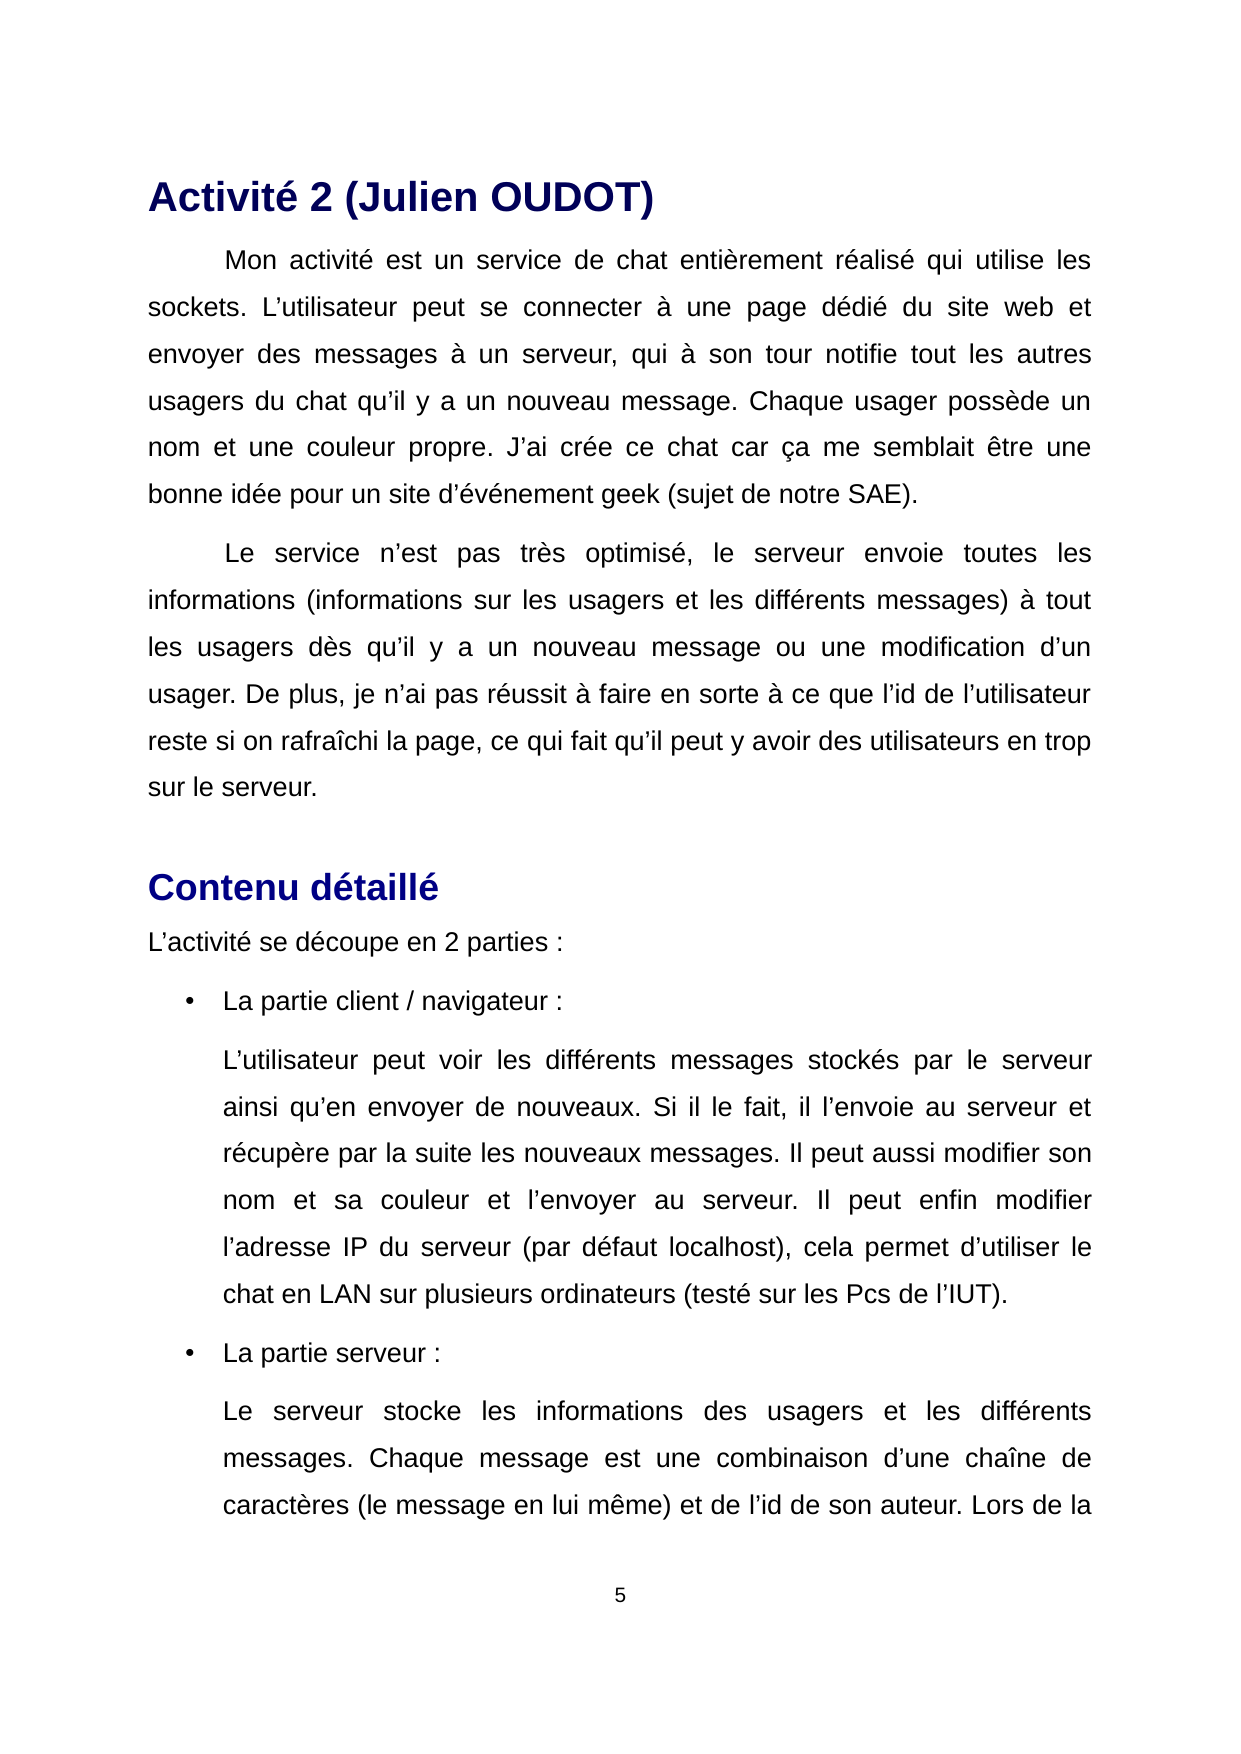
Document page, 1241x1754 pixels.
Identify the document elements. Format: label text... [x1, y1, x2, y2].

list La partie serveur : [185, 1337, 1093, 1368]
text Le service n’est pas très optimisé, le serveur envoie toutes les informations (informations sur les usagers et les différents messages) à tout les usagers dès qu’il y a un nouveau message ou une modification d’un usager. De plus, je n’ai pas réussit à faire en sorte à ce que l’id de l’utilisateur reste si on rafraîchi la page, ce qui fait qu’il peut y avoir des utilisateurs en trop sur le serveur. [148, 537, 1093, 803]
list L’utilisateur peut voir les différents messages stockés par le serveur ainsi qu’en envoyer de nouveaux. Si il le fait, il l’envoie au serveur et récupère par la suite les nouveaux messages. Il peut aussi modifier son nom et sa couleur et l’envoyer au serveur. Il peut enfin modifier l’adresse IP du serveur (par défaut localhost), cela permet d’utiliser le chat en LAN sur plusieurs ordinateurs (testé sur les Pcs de l’IUT). [185, 1044, 1093, 1309]
text L’activité se découpe en 2 parties : [148, 926, 1093, 957]
subtitle Contenu détaillé [148, 865, 1093, 908]
list La partie client / navigateur : [185, 985, 1093, 1016]
subtitle Activité 2 (Julien OUDOT) [148, 172, 1093, 220]
text Mon activité est un service de chat entièrement réalisé qui utilise les sockets. L’utilisateur peut se connecter à une page dédié du site web et envoyer des messages à un serveur, qui à son tour notifie tout les autres usagers du chat qu’il y a un nouveau message. Chaque usager possède un nom et une couleur propre. J’ai crée ce chat car ça me semblait être une bonne idée pour un site d’événement geek (sujet de notre SAE). [148, 244, 1093, 509]
list Le serveur stocke les informations des usagers et les différents messages. Chaque message est une combinaison d’une chaîne de caractères (le message en lui même) et de l’id de son auteur. Lors de la [185, 1395, 1093, 1520]
